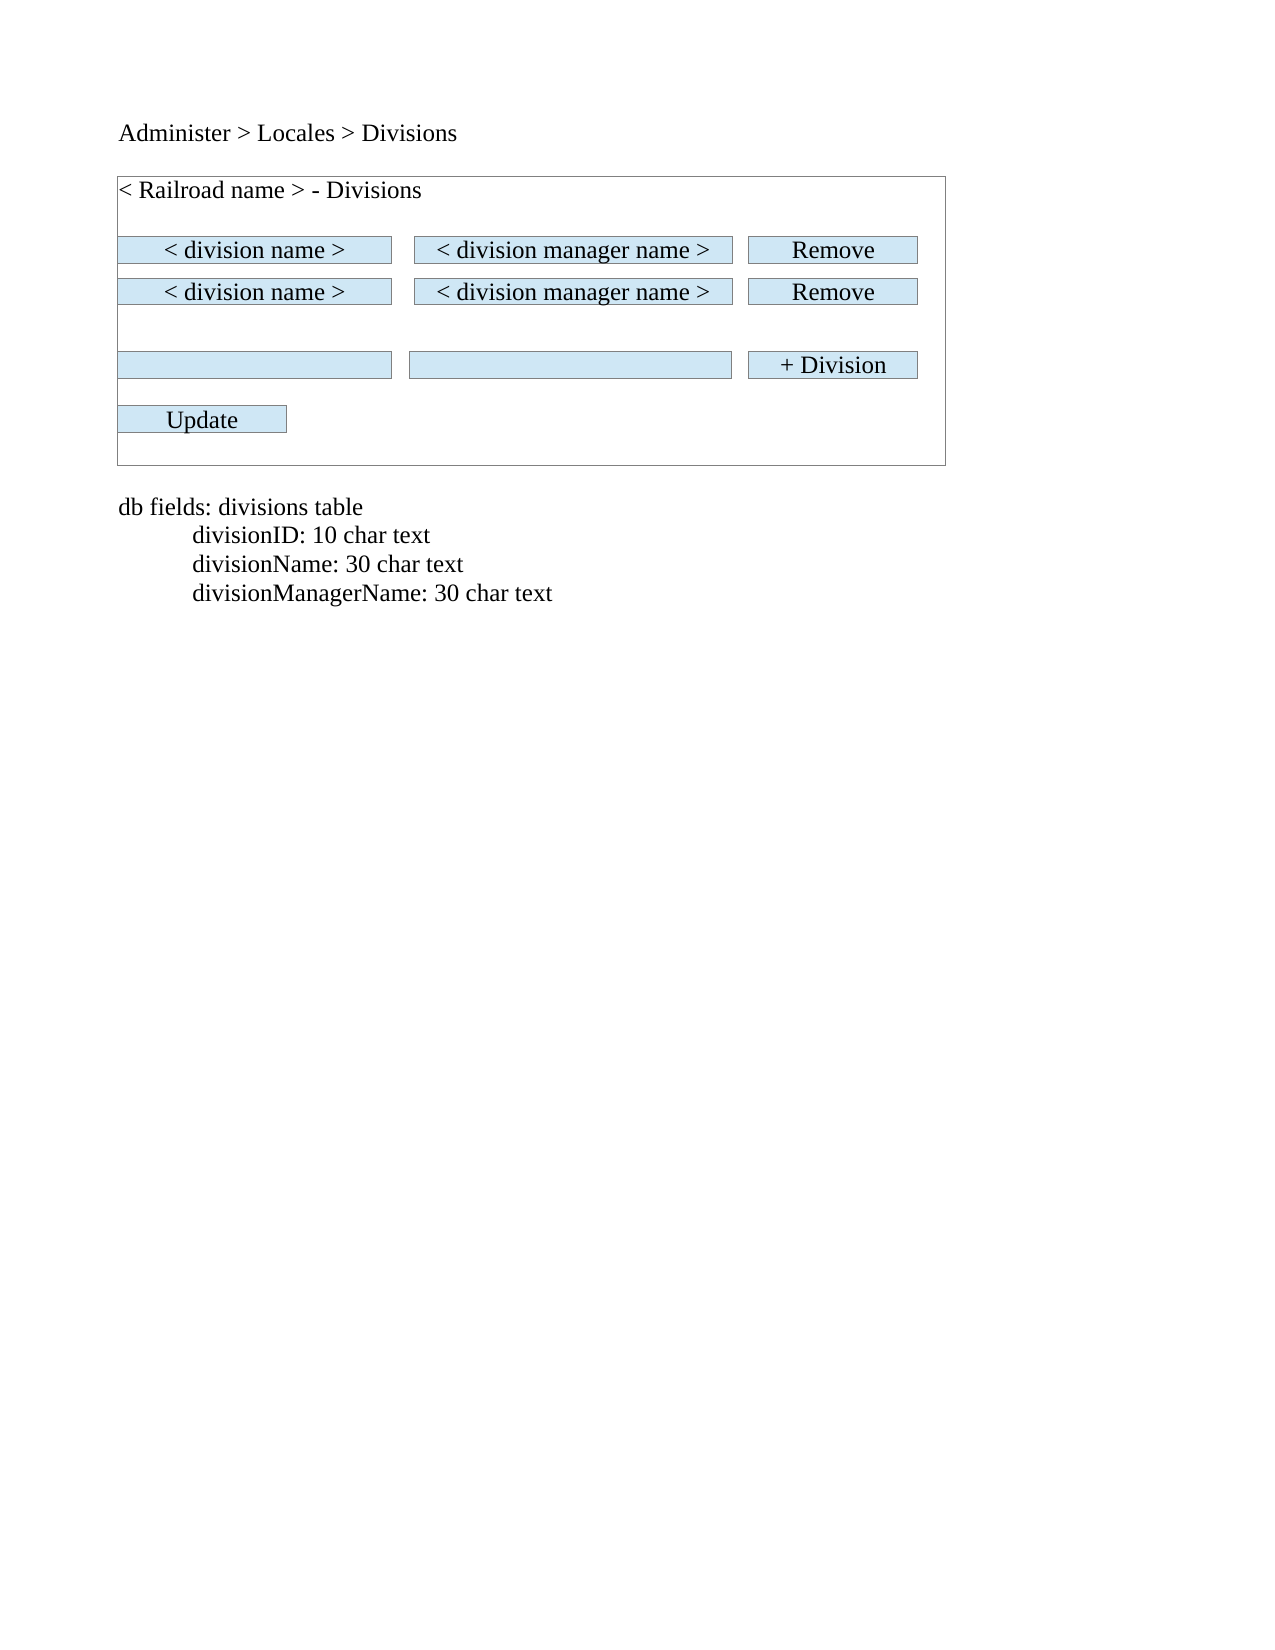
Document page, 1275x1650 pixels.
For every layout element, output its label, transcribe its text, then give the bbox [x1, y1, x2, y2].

text divisionManagerName: 30 char text [192, 578, 1157, 607]
text [946, 176, 1157, 204]
text db fields: divisions table [118, 492, 1157, 521]
text < Railroad name > - Divisions [118, 177, 945, 204]
text divisionName: 30 char text [192, 549, 1157, 578]
text Administer > Locales > Divisions [118, 118, 1157, 147]
text divisionID: 10 char text [192, 521, 1157, 549]
